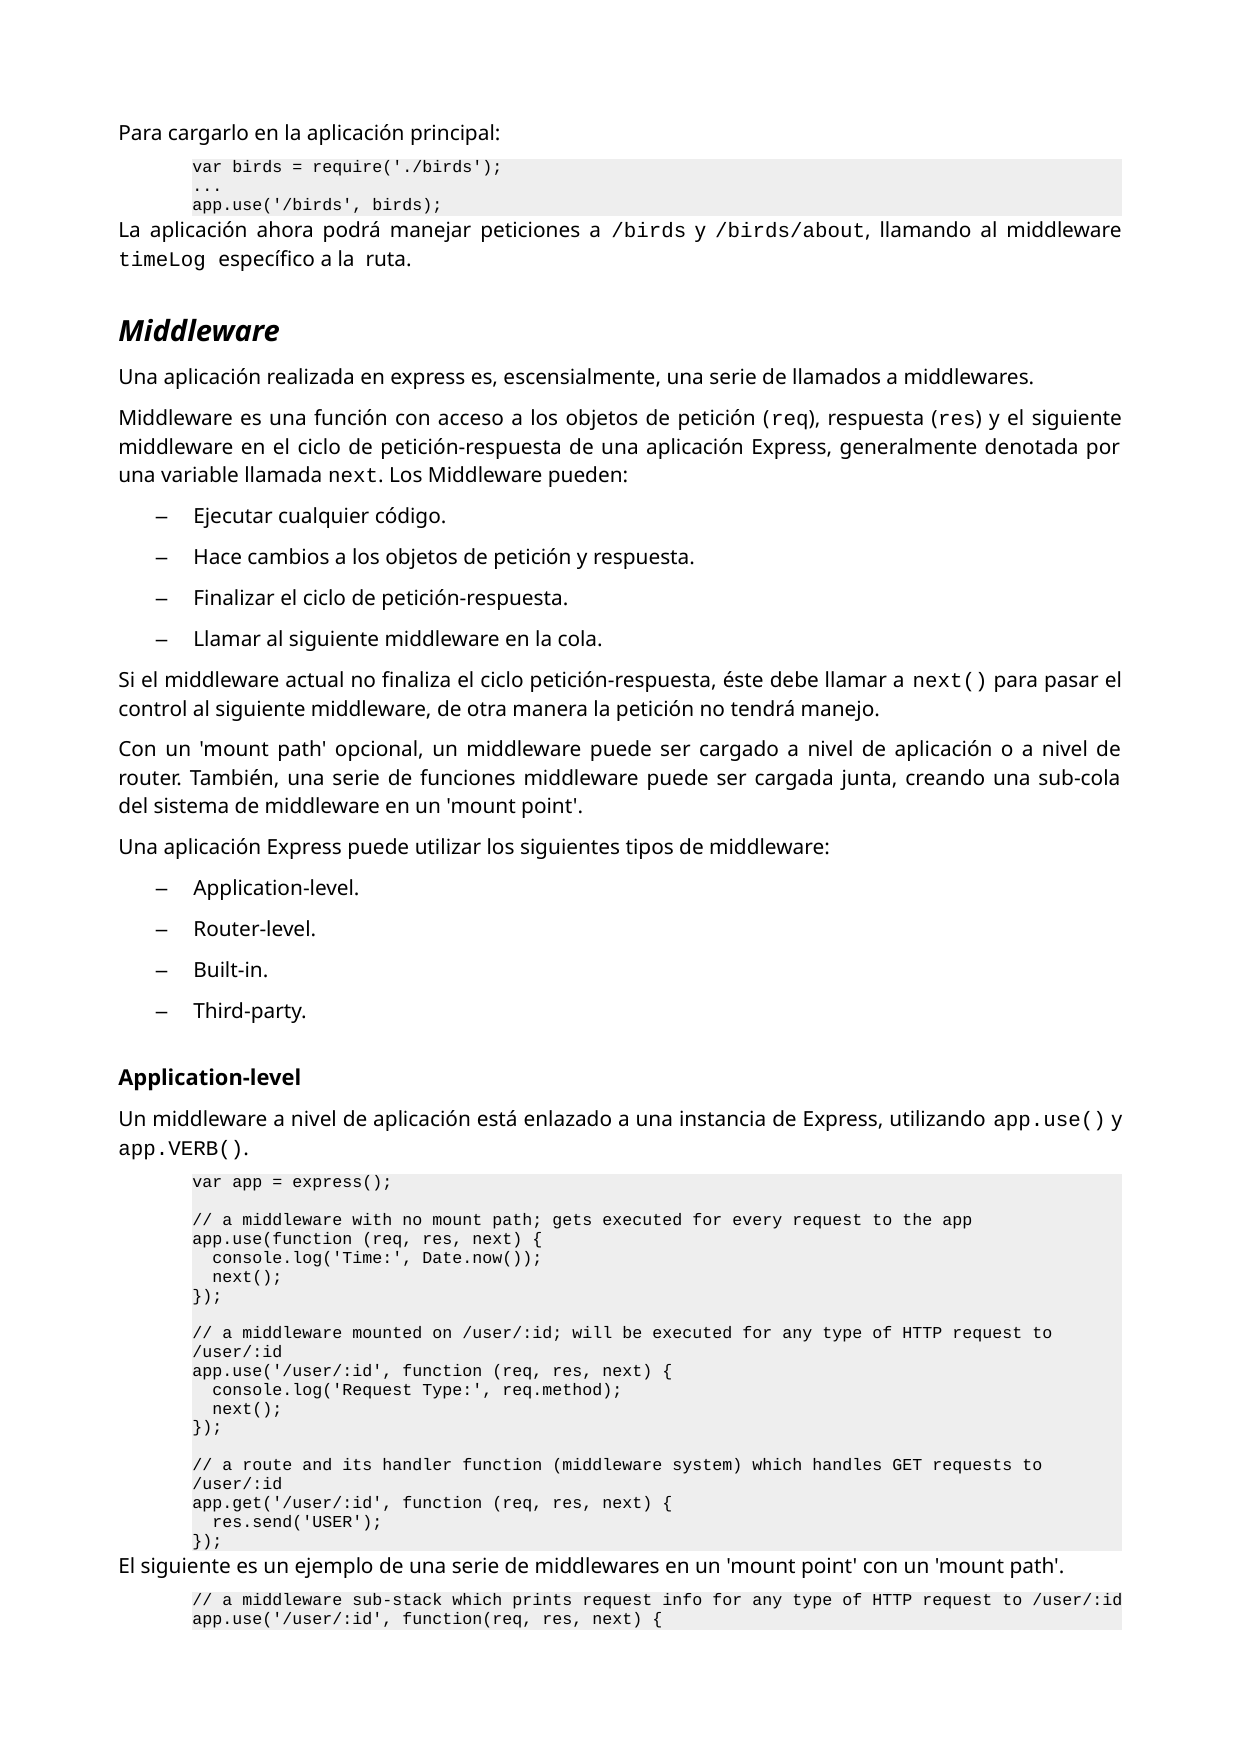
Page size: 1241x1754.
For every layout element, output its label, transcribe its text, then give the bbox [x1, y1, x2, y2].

text ... [192, 178, 1122, 197]
text app.use('/user/:id', function (req, res, next) { [192, 1362, 1122, 1381]
text La aplicación ahora podrá manejar peticiones a /birds y /birds/about, llamando al middleware timeLog específico a la ruta. [118, 216, 1122, 273]
list Application-level. [156, 873, 1122, 902]
text next(); [192, 1268, 1122, 1287]
text app.use(function (req, res, next) { [192, 1231, 1122, 1249]
text Para cargarlo en la aplicación principal: [118, 118, 1122, 147]
text // a route and its handler function (middleware system) which handles GET requests to /user/:id [192, 1457, 1122, 1494]
text next(); [192, 1400, 1122, 1419]
text res.send('USER'); [192, 1513, 1122, 1532]
text // a middleware sub-stack which prints request info for any type of HTTP request to /user/:id [192, 1592, 1122, 1611]
text Un middleware a nivel de aplicación está enlazado a una instancia de Express, utilizando app.use() y app.VERB(). [118, 1104, 1122, 1161]
text }); [192, 1419, 1122, 1438]
text Si el middleware actual no finaliza el ciclo petición-respuesta, éste debe llamar a next() para pasar el control al siguiente middleware, de otra manera la petición no tendrá manejo. [118, 665, 1122, 722]
list Third-party. [156, 996, 1122, 1024]
subtitle Application-level [118, 1062, 1122, 1092]
list Llamar al siguiente middleware en la cola. [156, 624, 1122, 653]
list Finalizar el ciclo de petición-respuesta. [156, 583, 1122, 612]
text console.log('Time:', Date.now()); [192, 1249, 1122, 1268]
text console.log('Request Type:', req.method); [192, 1381, 1122, 1400]
text var birds = require('./birds'); [192, 159, 1122, 178]
text Middleware es una función con acceso a los objetos de petición (req), respuesta (res) y el siguiente middleware en el ciclo de petición-respuesta de una aplicación Express, generalmente denotada por una variable llamada next. Los Middleware pueden: [118, 403, 1122, 489]
text app.use('/user/:id', function(req, res, next) { [192, 1611, 1122, 1630]
text }); [192, 1287, 1122, 1306]
list Ejecutar cualquier código. [156, 501, 1122, 530]
text Una aplicación realizada en express es, escensialmente, una serie de llamados a middlewares. [118, 362, 1122, 391]
text Una aplicación Express puede utilizar los siguientes tipos de middleware: [118, 832, 1122, 861]
text // a middleware mounted on /user/:id; will be executed for any type of HTTP request to /user/:id [192, 1325, 1122, 1362]
text var app = express(); [192, 1174, 1122, 1193]
text }); [192, 1532, 1122, 1551]
subtitle Middleware [118, 310, 1122, 350]
text El siguiente es un ejemplo de una serie de middlewares en un 'mount point' con un 'mount path'. [118, 1551, 1122, 1579]
text // a middleware with no mount path; gets executed for every request to the app [192, 1212, 1122, 1231]
list Router-level. [156, 914, 1122, 943]
text app.use('/birds', birds); [192, 197, 1122, 216]
list Built-in. [156, 955, 1122, 984]
text Con un 'mount path' opcional, un middleware puede ser cargado a nivel de aplicación o a nivel de router. También, una serie de funciones middleware puede ser cargada junta, creando una sub-cola del sistema de middleware en un 'mount point'. [118, 734, 1122, 820]
list Hace cambios a los objetos de petición y respuesta. [156, 542, 1122, 571]
text app.get('/user/:id', function (req, res, next) { [192, 1494, 1122, 1513]
